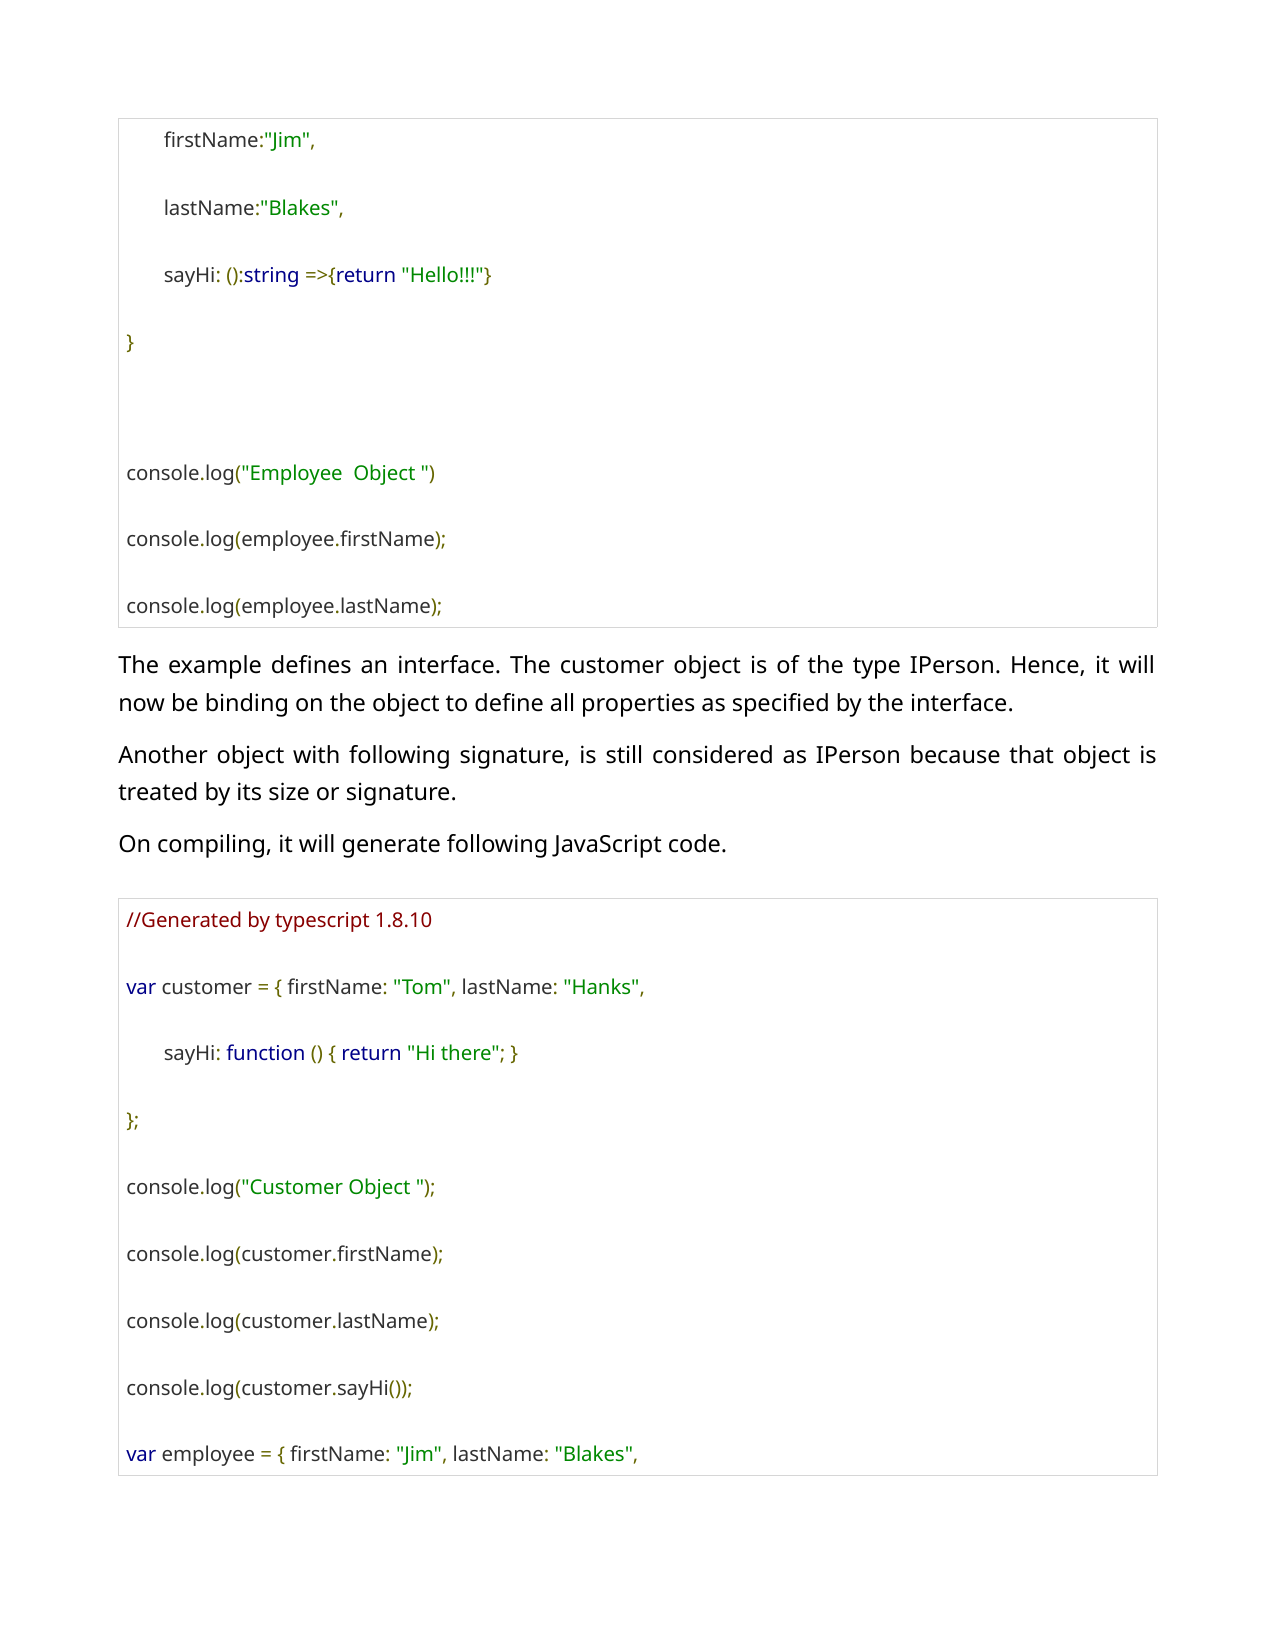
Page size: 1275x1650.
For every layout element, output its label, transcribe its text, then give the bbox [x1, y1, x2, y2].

text On compiling, it will generate following JavaScript code. [118, 822, 1157, 859]
text sayHi: function () { return "Hi there"; } [119, 1031, 1157, 1067]
text lastName:"Blakes", [119, 185, 1157, 221]
text console.log(employee.firstName); [119, 517, 1157, 553]
text firstName:"Jim", [119, 119, 1157, 154]
text console.log(customer.sayHi()); [119, 1365, 1157, 1401]
text var customer = { firstName: "Tom", lastName: "Hanks", [119, 964, 1157, 1000]
text }; [119, 1098, 1157, 1134]
text The example defines an interface. The customer object is of the type IPerson. Hence, it will now be binding on the object to define all properties as specified by the interface. [118, 643, 1157, 718]
text console.log(employee.lastName); [119, 584, 1157, 627]
text console.log(customer.lastName); [119, 1298, 1157, 1334]
text console.log(customer.firstName); [119, 1232, 1157, 1267]
text sayHi: ():string =>{return "Hello!!!"} [119, 252, 1157, 288]
text Another object with following signature, is still considered as IPerson because that object is treated by its size or signature. [118, 732, 1157, 807]
text //Generated by typescript 1.8.10 [119, 899, 1157, 933]
text console.log("Customer Object "); [119, 1165, 1157, 1201]
text console.log("Employee Object ") [119, 450, 1157, 486]
text var employee = { firstName: "Jim", lastName: "Blakes", [119, 1432, 1157, 1475]
text } [119, 319, 1157, 355]
